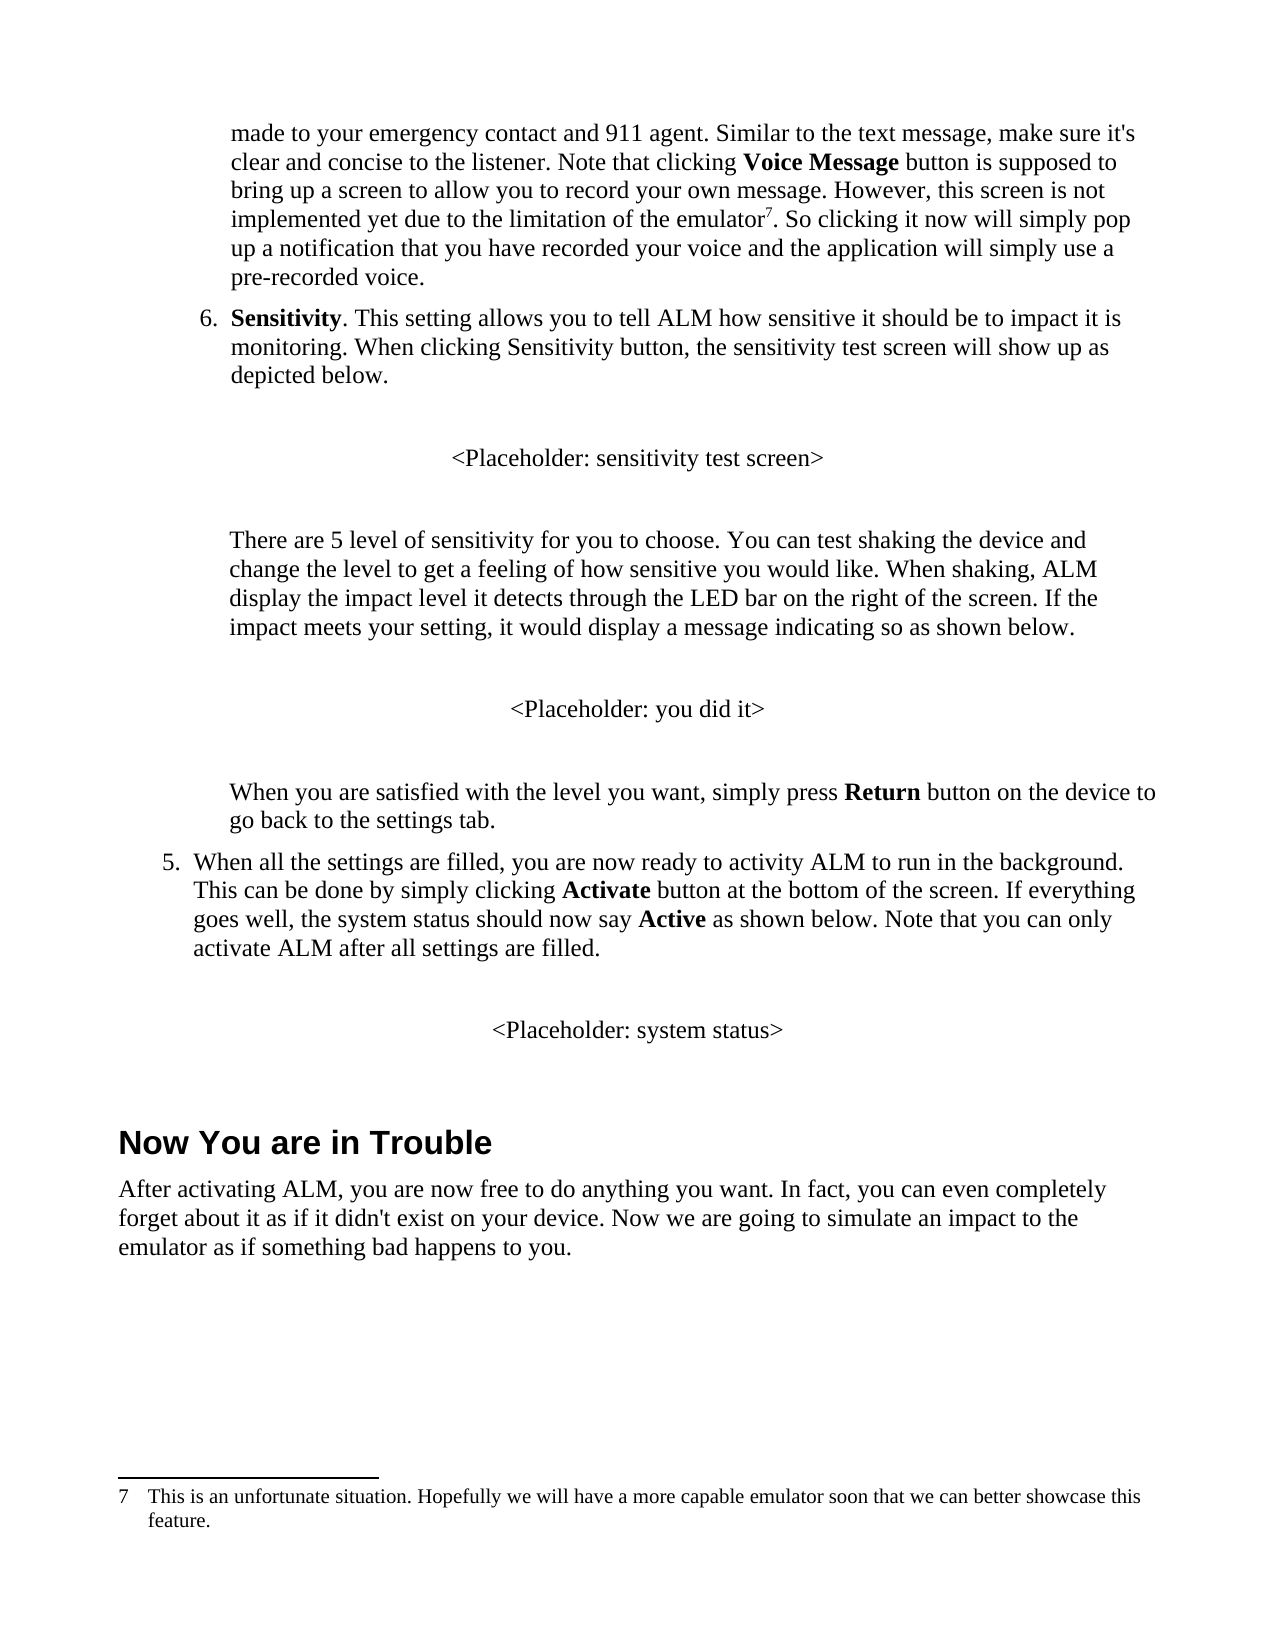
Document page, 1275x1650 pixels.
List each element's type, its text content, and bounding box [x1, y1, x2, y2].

text <Placeholder: sensitivity test screen> [118, 443, 1157, 472]
text After activating ALM, you are now free to do anything you want. In fact, you can even completely forget about it as if it didn't exist on your device. Now we are going to simulate an impact to the emulator as if something bad happens to you. [118, 1174, 1157, 1261]
subtitle Now You are in Trouble [118, 1123, 1157, 1162]
text When you are satisfied with the level you want, simply press Return button on the device to go back to the settings tab. [229, 777, 1157, 834]
list Sensitivity. This setting allows you to tell ALM how sensitive it should be to impact it is monitoring. When clicking Sensitivity button, the sensitivity test screen will show up as depicted below. [193, 303, 1157, 389]
text <Placeholder: system status> [118, 1016, 1157, 1044]
text <Placeholder: you did it> [118, 694, 1157, 723]
list This is an unfortunate situation. Hopefully we will have a more capable emulator soon that we can better showcase this feature. [118, 1484, 1157, 1532]
text There are 5 level of sensitivity for you to choose. You can test shaking the device and change the level to get a feeling of how sensitive you would like. When shaking, ALM display the impact level it detects through the LED bar on the right of the screen. If the impact meets your setting, it would display a message indicating so as shown below. [229, 526, 1157, 641]
list made to your emergency contact and 911 agent. Similar to the text message, make sure it's clear and concise to the listener. Note that clicking Voice Message button is supposed to bring up a screen to allow you to record your own message. However, this screen is not implemented yet due to the limitation of the emulator. So clicking it now will simply pop up a notification that you have recorded your voice and the application will simply use a pre-recorded voice. [193, 118, 1157, 291]
list When all the settings are filled, you are now ready to activity ALM to run in the background. This can be done by simply clicking Activate button at the bottom of the screen. If everything goes well, the system status should now say Active as shown below. Note that you can only activate ALM after all settings are filled. [156, 847, 1157, 962]
